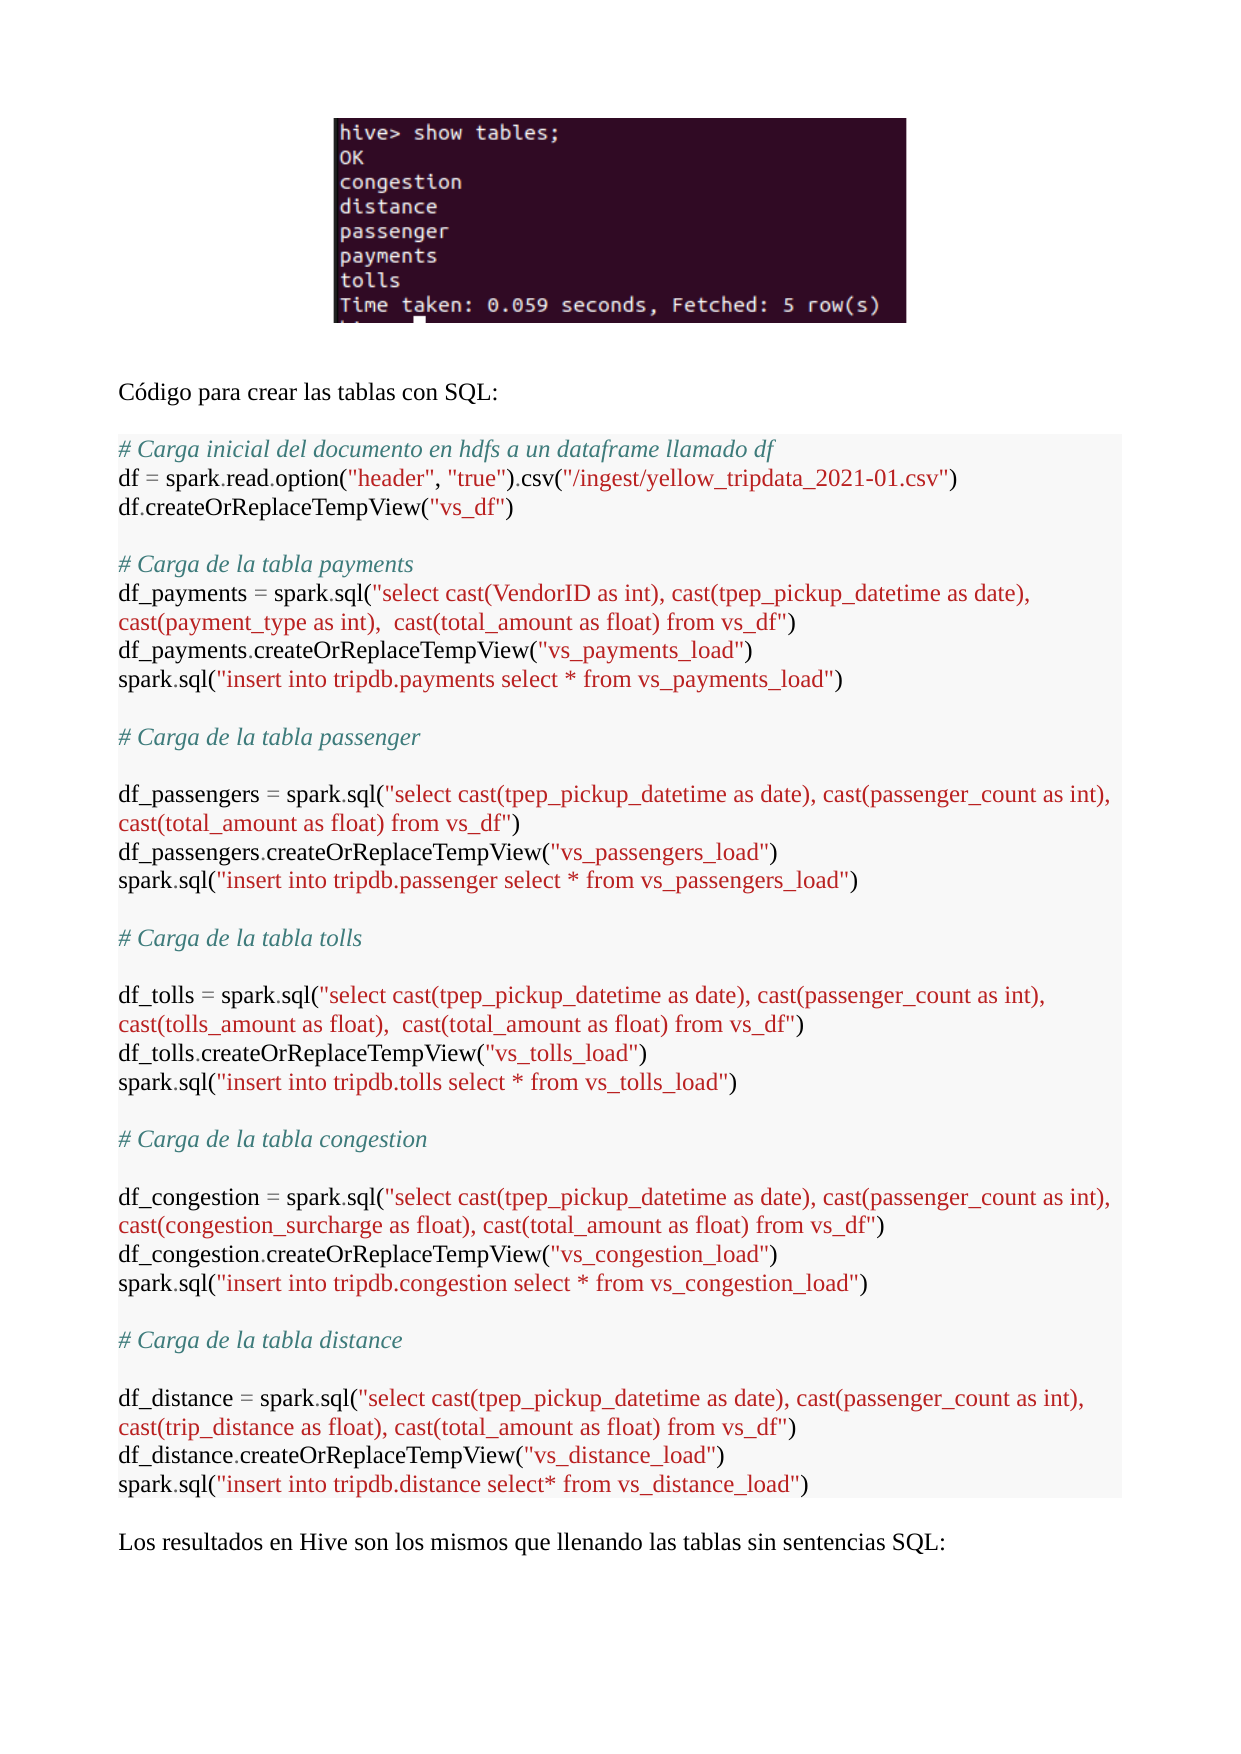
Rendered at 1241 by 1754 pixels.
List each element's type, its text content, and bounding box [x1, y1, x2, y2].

text df_congestion = spark.sql("select cast(tpep_pickup_datetime as date), cast(passenger_count as int), cast(congestion_surcharge as float), cast(total_amount as float) from vs_df") [118, 1182, 1122, 1239]
text df_payments = spark.sql("select cast(VendorID as int), cast(tpep_pickup_datetime as date), cast(payment_type as int), cast(total_amount as float) from vs_df") [118, 578, 1122, 636]
text df_congestion.createOrReplaceTempView("vs_congestion_load") [118, 1239, 1122, 1268]
text df_tolls.createOrReplaceTempView("vs_tolls_load") [118, 1038, 1122, 1067]
text # Carga de la tabla distance [118, 1326, 1122, 1354]
text # Carga de la tabla tolls [118, 923, 1122, 952]
text # Carga inicial del documento en hdfs a un dataframe llamado df [118, 434, 1122, 463]
text df_tolls = spark.sql("select cast(tpep_pickup_datetime as date), cast(passenger_count as int), cast(tolls_amount as float), cast(total_amount as float) from vs_df") [118, 981, 1122, 1038]
text df.createOrReplaceTempView("vs_df") [118, 492, 1122, 521]
text df = spark.read.option("header", "true").csv("/ingest/yellow_tripdata_2021-01.csv") [118, 463, 1122, 492]
text spark.sql("insert into tripdb.payments select * from vs_payments_load") [118, 664, 1122, 693]
text spark.sql("insert into tripdb.tolls select * from vs_tolls_load") [118, 1067, 1122, 1096]
picture [333, 118, 907, 323]
text # Carga de la tabla passenger [118, 722, 1122, 751]
text # Carga de la tabla congestion [118, 1124, 1122, 1153]
text df_passengers = spark.sql("select cast(tpep_pickup_datetime as date), cast(passenger_count as int), cast(total_amount as float) from vs_df") [118, 779, 1122, 837]
text spark.sql("insert into tripdb.passenger select * from vs_passengers_load") [118, 866, 1122, 894]
text Código para crear las tablas con SQL: [118, 377, 1122, 406]
text df_distance = spark.sql("select cast(tpep_pickup_datetime as date), cast(passenger_count as int), cast(trip_distance as float), cast(total_amount as float) from vs_df") [118, 1383, 1122, 1441]
text df_payments.createOrReplaceTempView("vs_payments_load") [118, 636, 1122, 664]
text spark.sql("insert into tripdb.distance select* from vs_distance_load") [118, 1469, 1122, 1498]
text # Carga de la tabla payments [118, 549, 1122, 578]
text df_passengers.createOrReplaceTempView("vs_passengers_load") [118, 837, 1122, 866]
text spark.sql("insert into tripdb.congestion select * from vs_congestion_load") [118, 1268, 1122, 1297]
text Los resultados en Hive son los mismos que llenando las tablas sin sentencias SQL: [118, 1527, 1122, 1556]
text df_distance.createOrReplaceTempView("vs_distance_load") [118, 1441, 1122, 1469]
